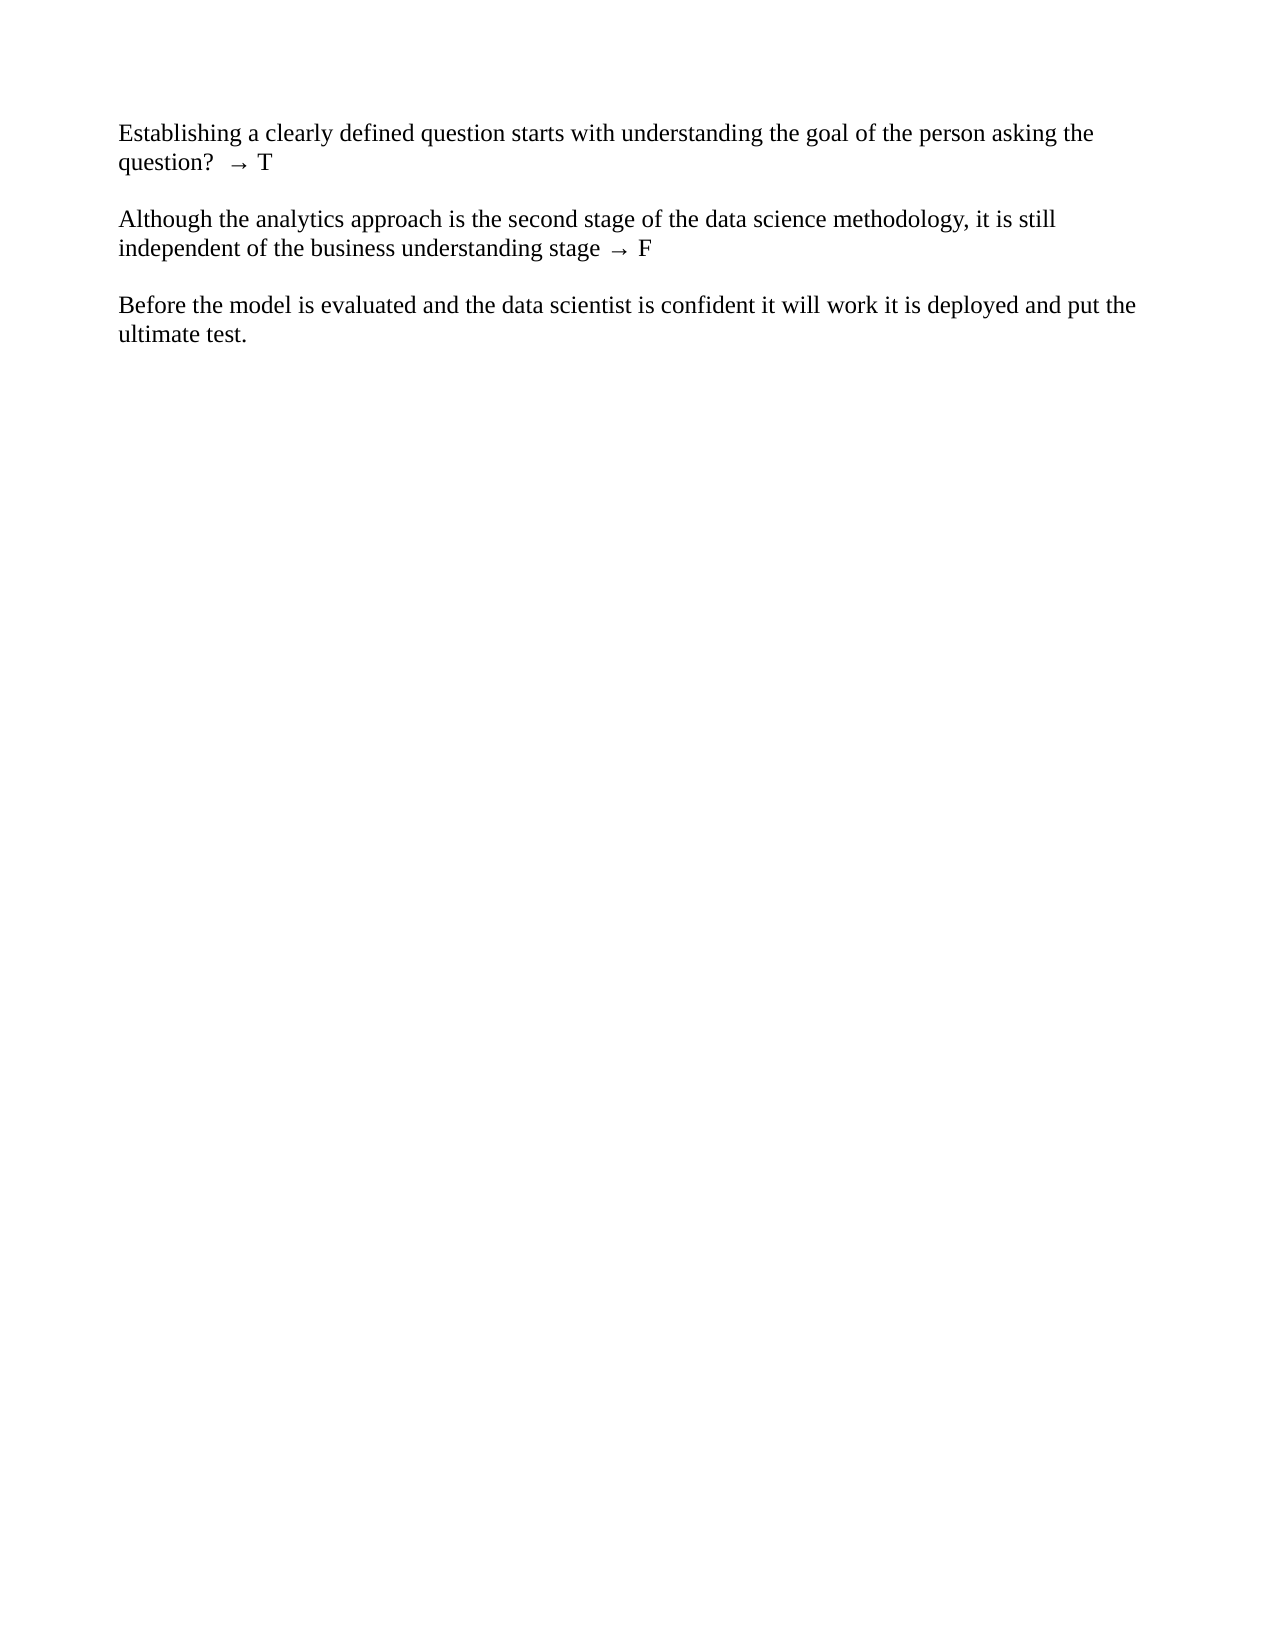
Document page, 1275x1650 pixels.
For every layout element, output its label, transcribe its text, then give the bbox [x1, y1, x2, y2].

text Before the model is evaluated and the data scientist is confident it will work it is deployed and put the ultimate test. [118, 291, 1157, 348]
text Establishing a clearly defined question starts with understanding the goal of the person asking the question? → T [118, 118, 1157, 176]
text Although the analytics approach is the second stage of the data science methodology, it is still independent of the business understanding stage → F [118, 204, 1157, 262]
